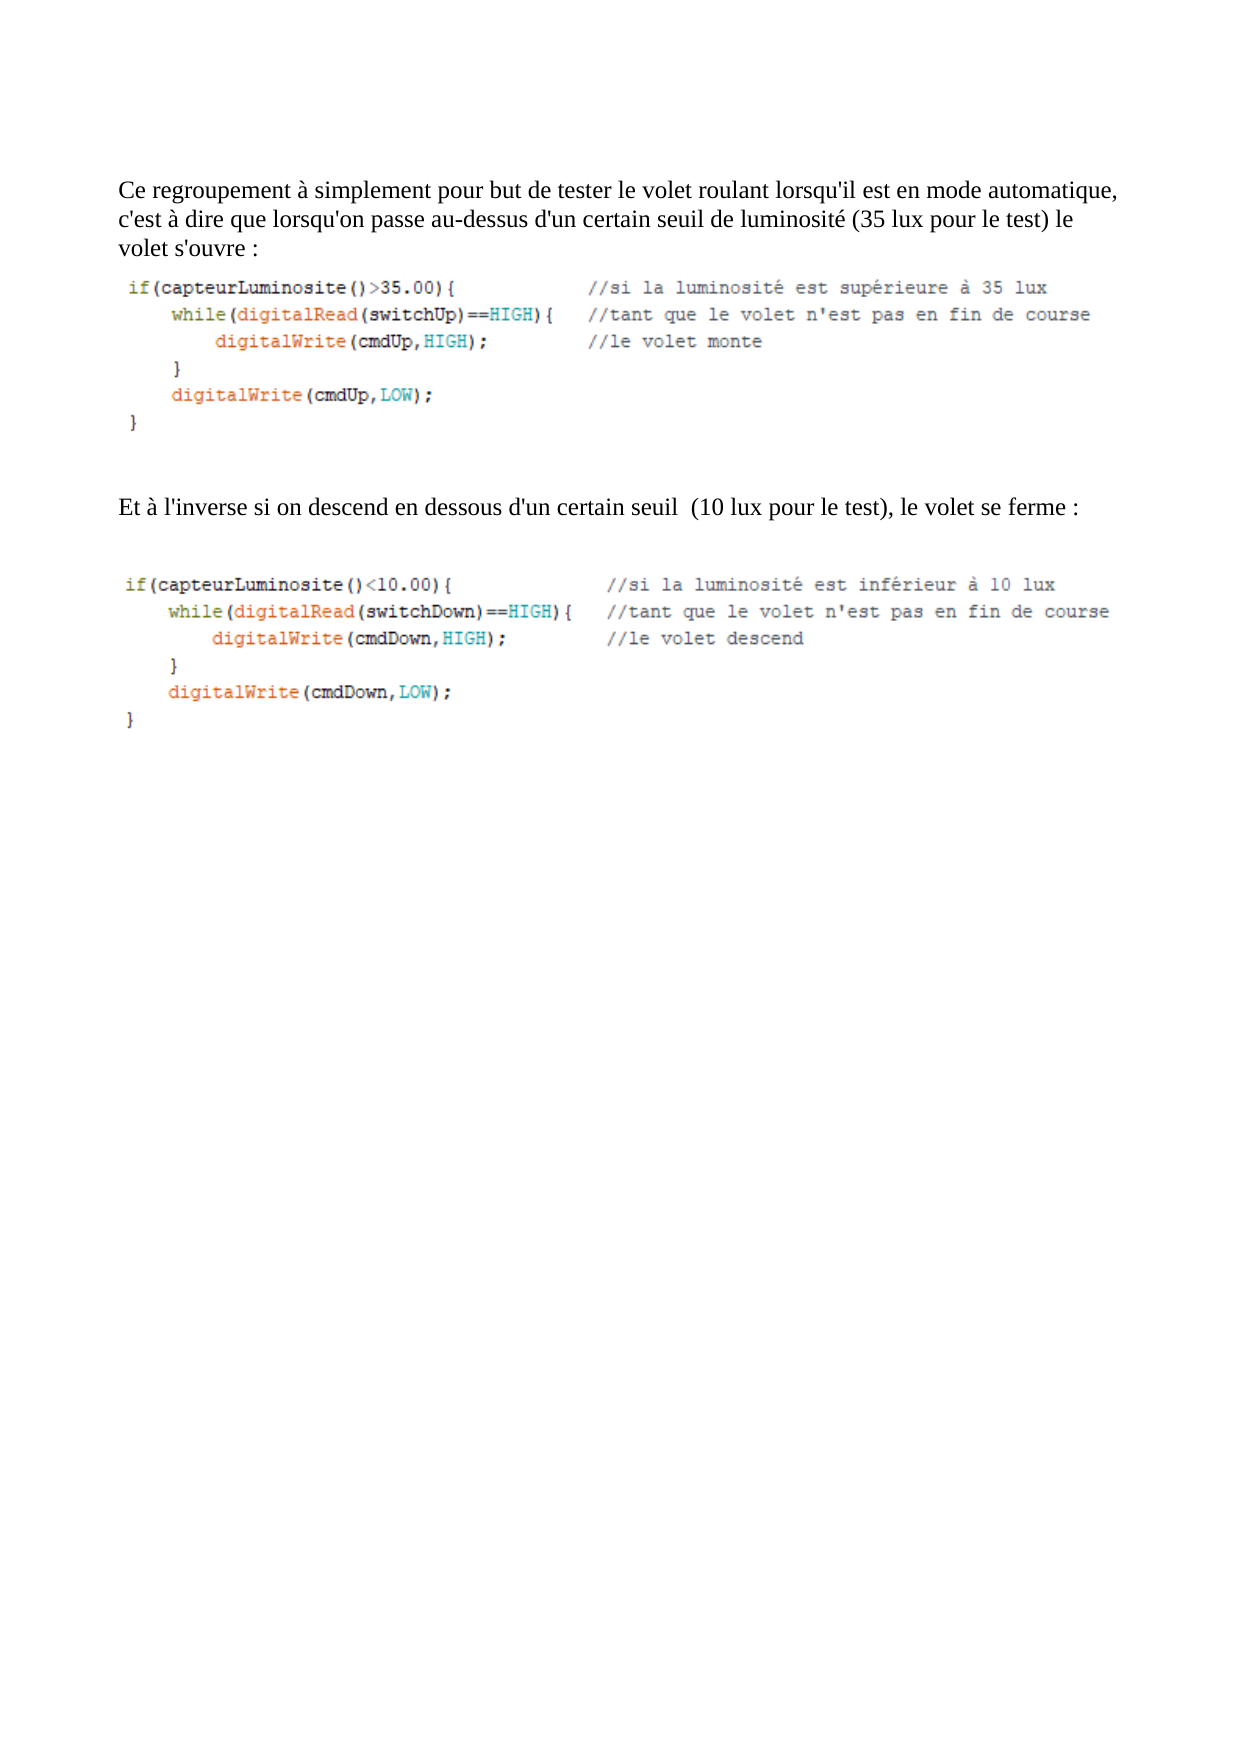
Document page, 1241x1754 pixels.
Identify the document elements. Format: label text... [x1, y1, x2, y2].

text Ce regroupement à simplement pour but de tester le volet roulant lorsqu'il est en mode automatique, c'est à dire que lorsqu'on passe au-dessus d'un certain seuil de luminosité (35 lux pour le test) le volet s'ouvre : [118, 176, 1122, 262]
picture [122, 572, 1118, 733]
picture [119, 275, 1099, 439]
text Et à l'inverse si on descend en dessous d'un certain seuil (10 lux pour le test), le volet se ferme : [118, 492, 1122, 521]
